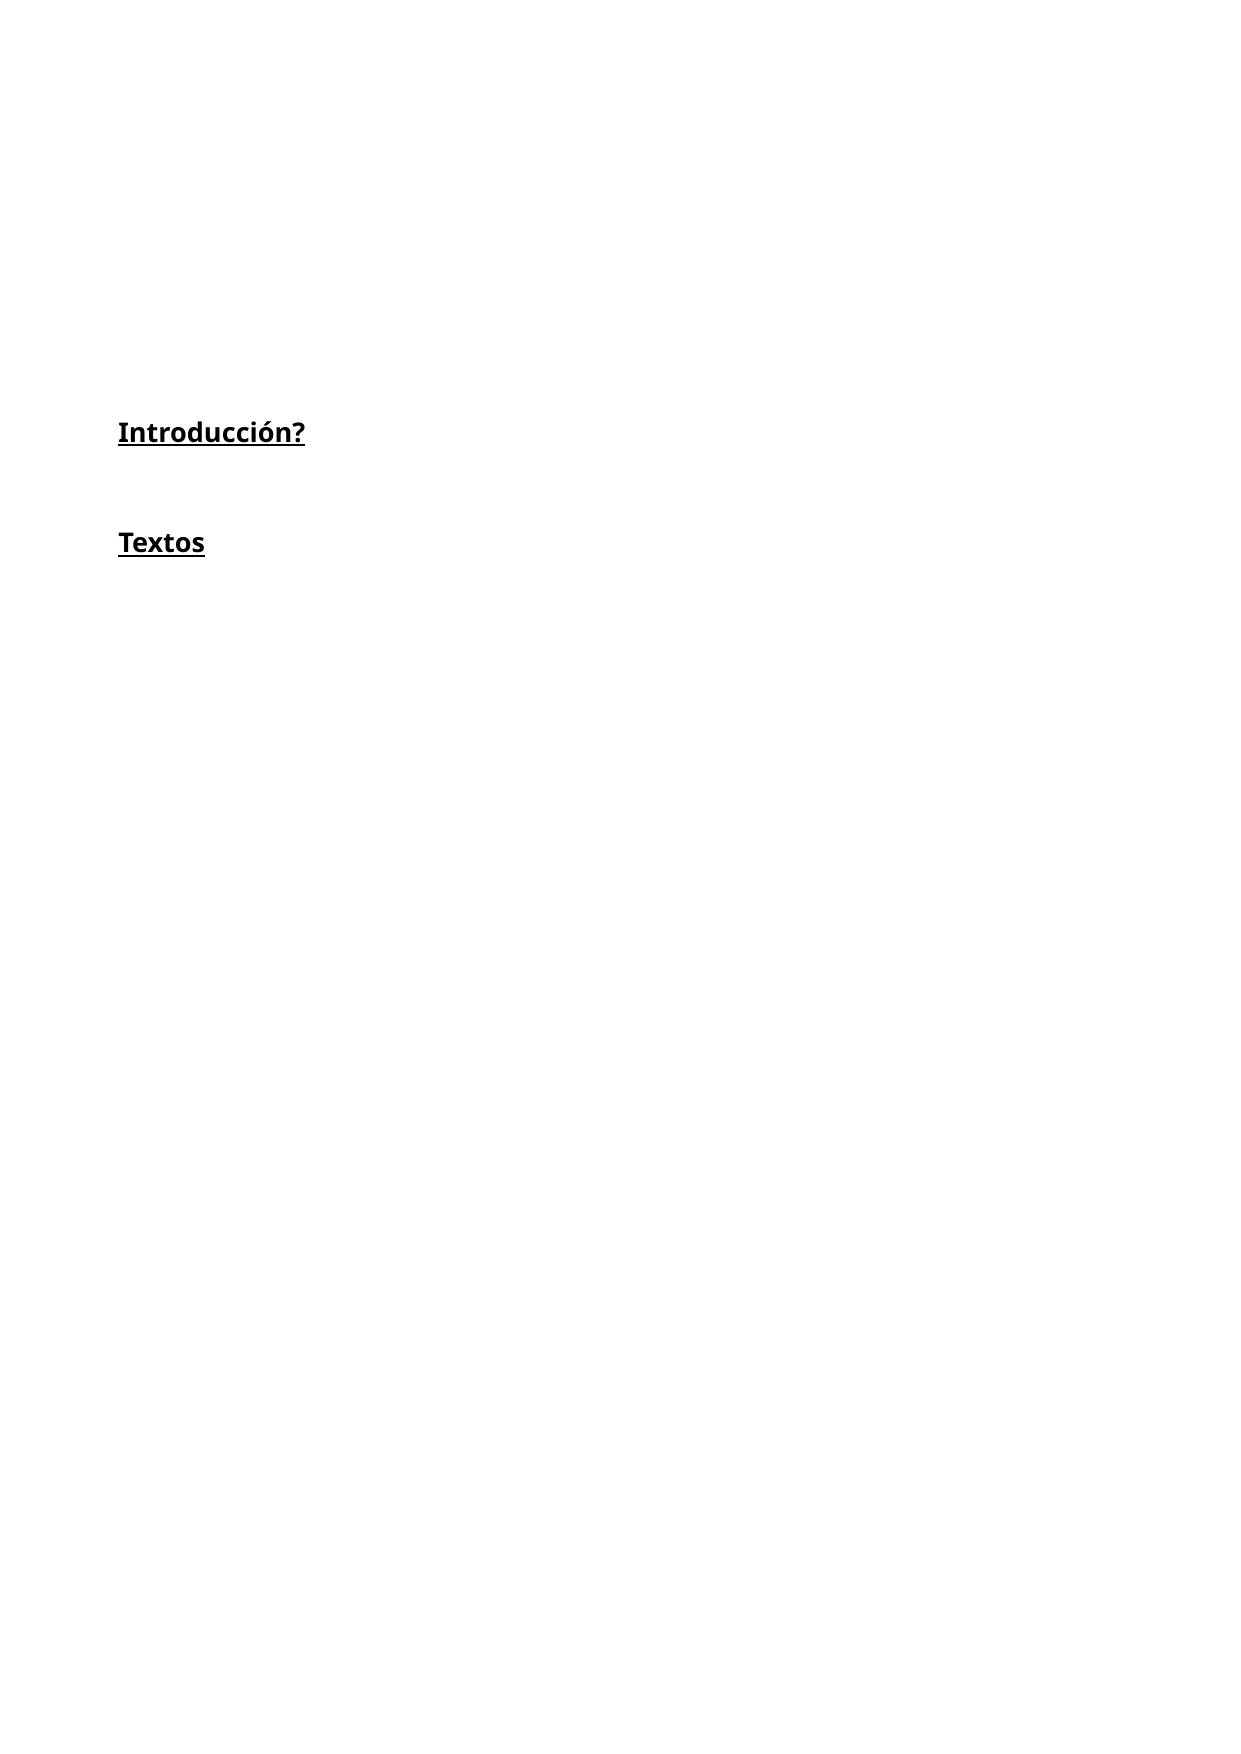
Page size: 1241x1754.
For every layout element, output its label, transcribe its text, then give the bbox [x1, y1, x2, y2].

text Textos [118, 524, 1122, 561]
text Introducción? [118, 413, 1122, 450]
